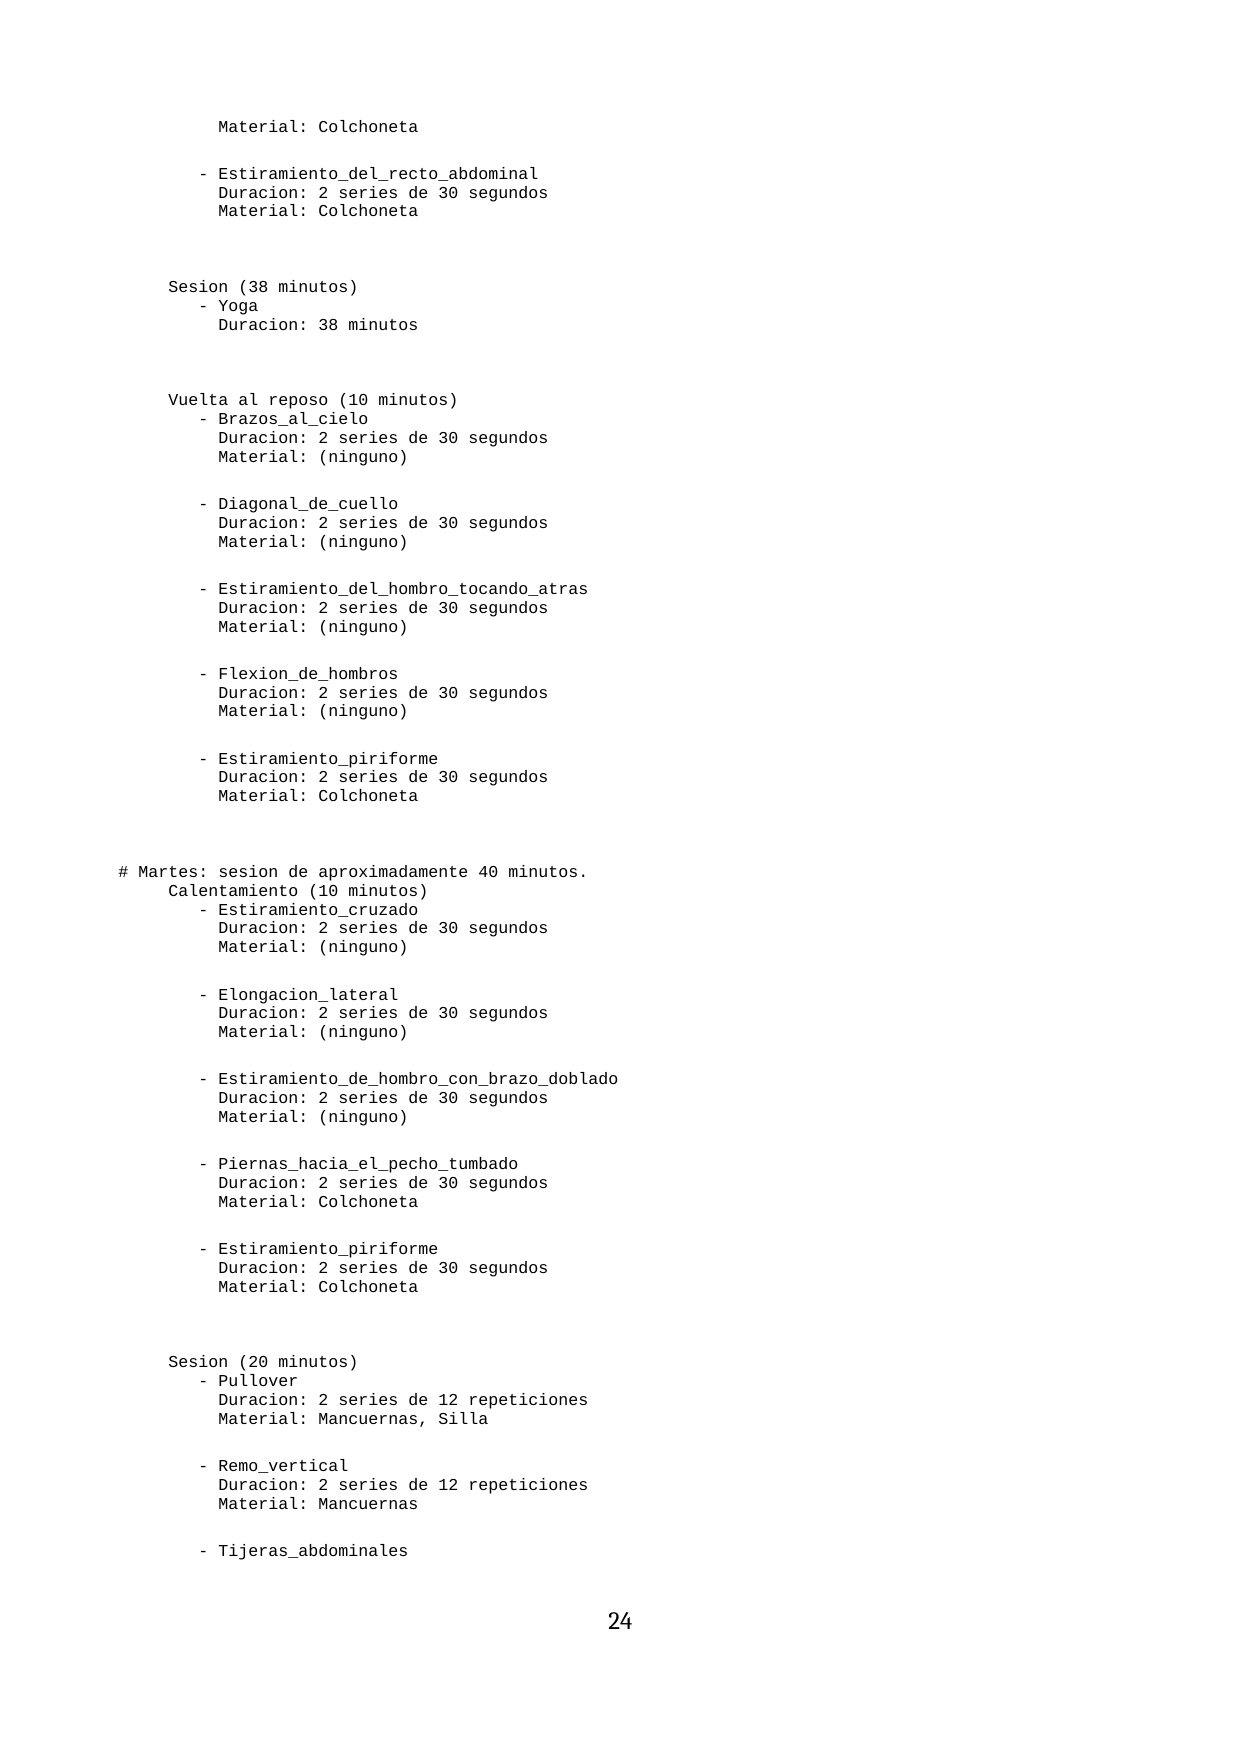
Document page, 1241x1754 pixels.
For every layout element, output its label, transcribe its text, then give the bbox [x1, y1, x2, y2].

text - Tijeras_abdominales [118, 1543, 1122, 1561]
text Material: Colchoneta [118, 118, 1122, 137]
text - Pullover [118, 1373, 1122, 1392]
text Duracion: 2 series de 30 segundos [118, 769, 1122, 788]
text Duracion: 2 series de 12 repeticiones [118, 1392, 1122, 1411]
text Duracion: 38 minutos [118, 316, 1122, 335]
text Material: Colchoneta [118, 788, 1122, 807]
text Material: Colchoneta [118, 1278, 1122, 1297]
text Duracion: 2 series de 30 segundos [118, 514, 1122, 533]
text - Diagonal_de_cuello [118, 496, 1122, 514]
text - Piernas_hacia_el_pecho_tumbado [118, 1156, 1122, 1175]
text - Estiramiento_piriforme [118, 1241, 1122, 1259]
text # Martes: sesion de aproximadamente 40 minutos. [118, 863, 1122, 882]
text Material: Mancuernas, Silla [118, 1411, 1122, 1429]
text Sesion (38 minutos) [118, 278, 1122, 297]
text Duracion: 2 series de 30 segundos [118, 1005, 1122, 1024]
text Duracion: 2 series de 30 segundos [118, 920, 1122, 939]
text Sesion (20 minutos) [118, 1354, 1122, 1373]
text Duracion: 2 series de 30 segundos [118, 599, 1122, 618]
text - Flexion_de_hombros [118, 665, 1122, 684]
text Vuelta al reposo (10 minutos) [118, 392, 1122, 411]
text - Estiramiento_del_recto_abdominal [118, 165, 1122, 184]
text Material: Colchoneta [118, 1193, 1122, 1212]
text - Brazos_al_cielo [118, 411, 1122, 429]
text Duracion: 2 series de 12 repeticiones [118, 1477, 1122, 1495]
text - Yoga [118, 297, 1122, 316]
text Material: (ninguno) [118, 448, 1122, 467]
text - Remo_vertical [118, 1458, 1122, 1477]
text Material: Colchoneta [118, 203, 1122, 222]
text Material: (ninguno) [118, 1024, 1122, 1043]
text Material: (ninguno) [118, 939, 1122, 958]
text Material: (ninguno) [118, 703, 1122, 722]
text Duracion: 2 series de 30 segundos [118, 1259, 1122, 1278]
text Material: (ninguno) [118, 533, 1122, 552]
text - Estiramiento_del_hombro_tocando_atras [118, 580, 1122, 599]
text Duracion: 2 series de 30 segundos [118, 429, 1122, 448]
text Duracion: 2 series de 30 segundos [118, 1090, 1122, 1109]
text Duracion: 2 series de 30 segundos [118, 1175, 1122, 1193]
text - Estiramiento_de_hombro_con_brazo_doblado [118, 1071, 1122, 1090]
text Material: (ninguno) [118, 618, 1122, 637]
text Material: (ninguno) [118, 1109, 1122, 1127]
text Duracion: 2 series de 30 segundos [118, 684, 1122, 703]
text - Estiramiento_piriforme [118, 750, 1122, 769]
text - Elongacion_lateral [118, 986, 1122, 1005]
text Duracion: 2 series de 30 segundos [118, 184, 1122, 203]
text - Estiramiento_cruzado [118, 901, 1122, 920]
text Calentamiento (10 minutos) [118, 882, 1122, 901]
text Material: Mancuernas [118, 1495, 1122, 1514]
